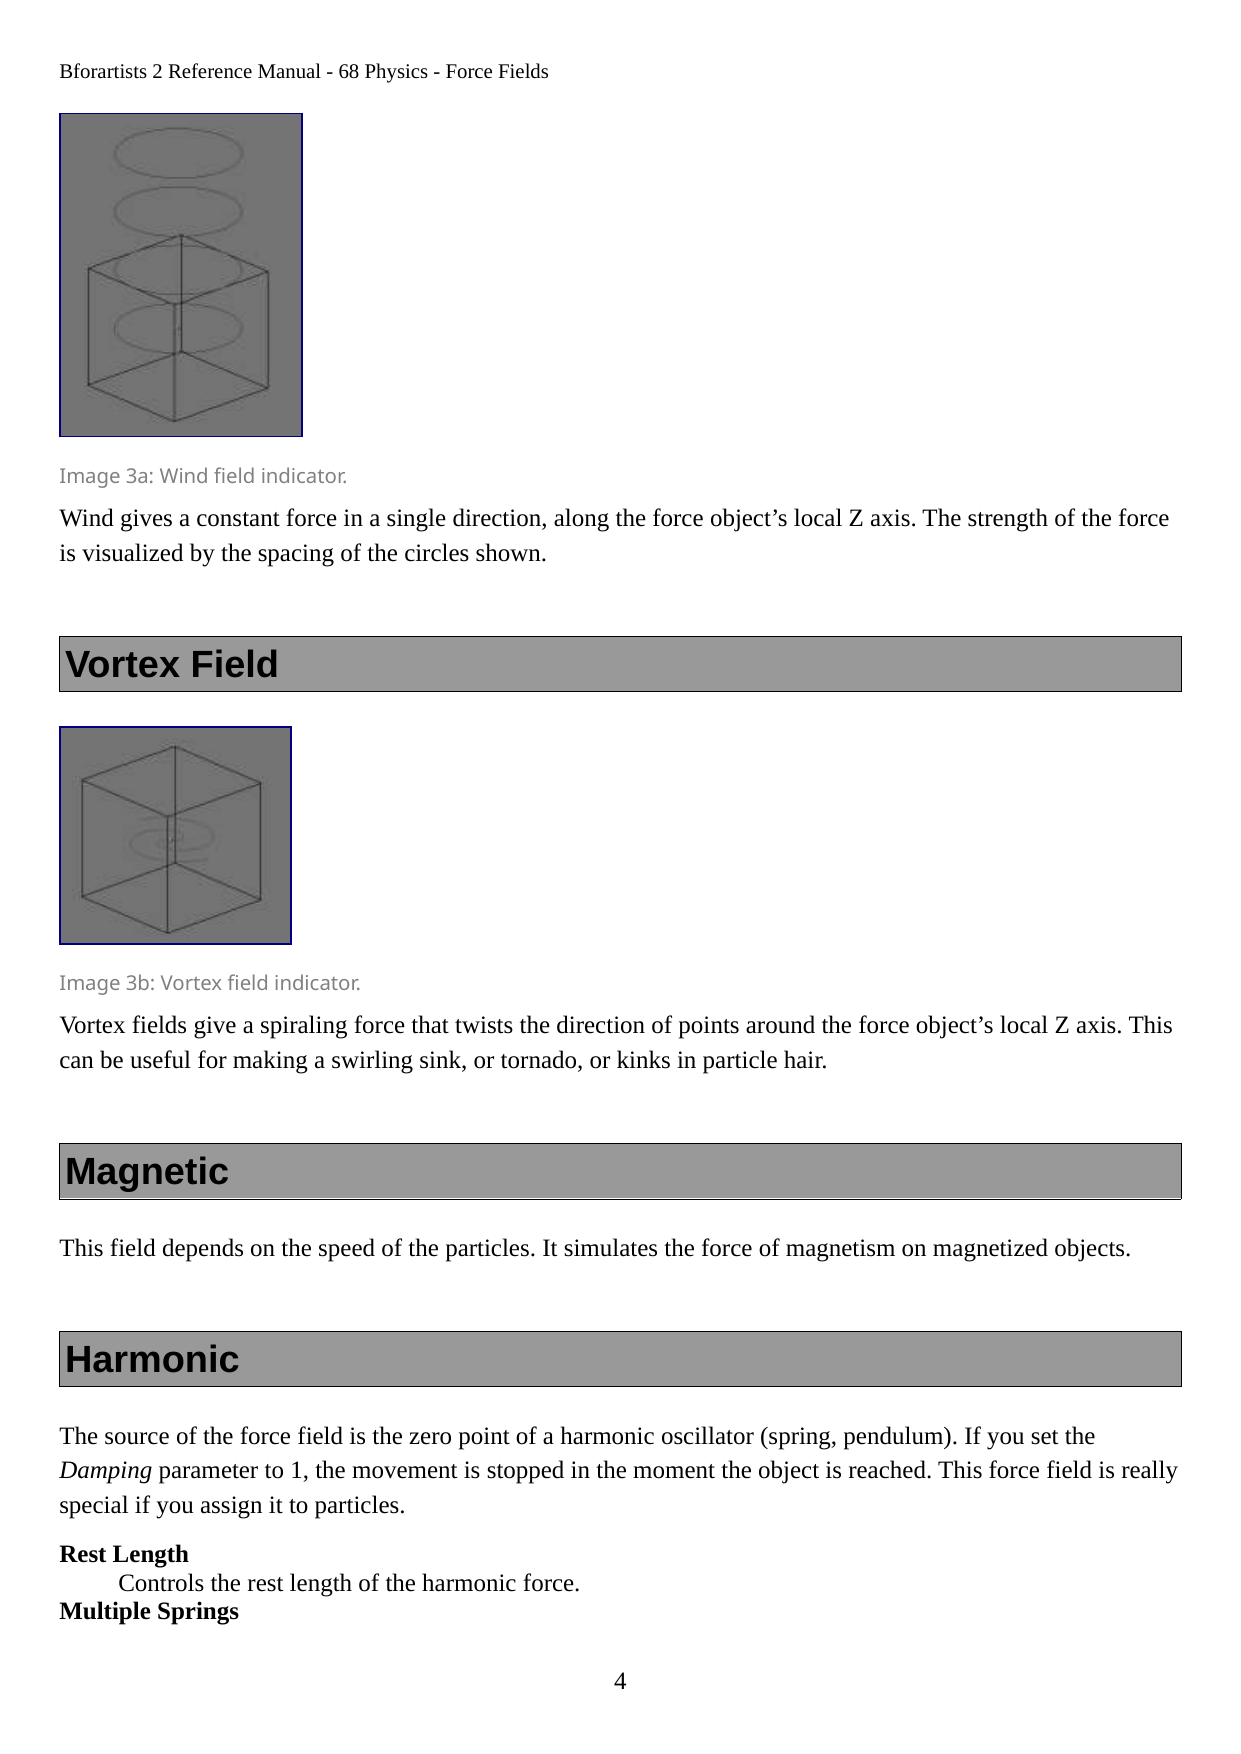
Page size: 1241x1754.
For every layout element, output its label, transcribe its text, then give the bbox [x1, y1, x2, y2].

text The source of the force field is the zero point of a harmonic oscillator (spring, pendulum). If you set the Damping parameter to 1, the movement is stopped in the moment the object is reached. This force field is really special if you assign it to particles. [59, 1421, 1181, 1519]
text This field depends on the speed of the particles. It simulates the force of magnetism on magnetized objects. [59, 1233, 1181, 1262]
picture [61, 728, 290, 943]
table_header Magnetic [60, 1144, 1181, 1198]
text Wind gives a constant force in a single direction, along the force object’s local Z axis. The strength of the force is visualized by the spacing of the circles shown. [59, 503, 1181, 567]
text Vortex fields give a spiraling force that twists the direction of points around the force object’s local Z axis. This can be useful for making a swirling sink, or tornado, or kinks in particle hair. [59, 1011, 1181, 1074]
picture [61, 114, 301, 436]
text Image 3a: Wind field indicator. [59, 458, 1181, 489]
table_header Harmonic [60, 1332, 1181, 1386]
table_header Vortex Field [60, 637, 1181, 691]
text Image 3b: Vortex field indicator. [59, 965, 1181, 996]
subtitle Multiple Springs [59, 1596, 1181, 1625]
list Controls the rest length of the harmonic force. [118, 1568, 1181, 1596]
subtitle Rest Length [59, 1539, 1181, 1568]
